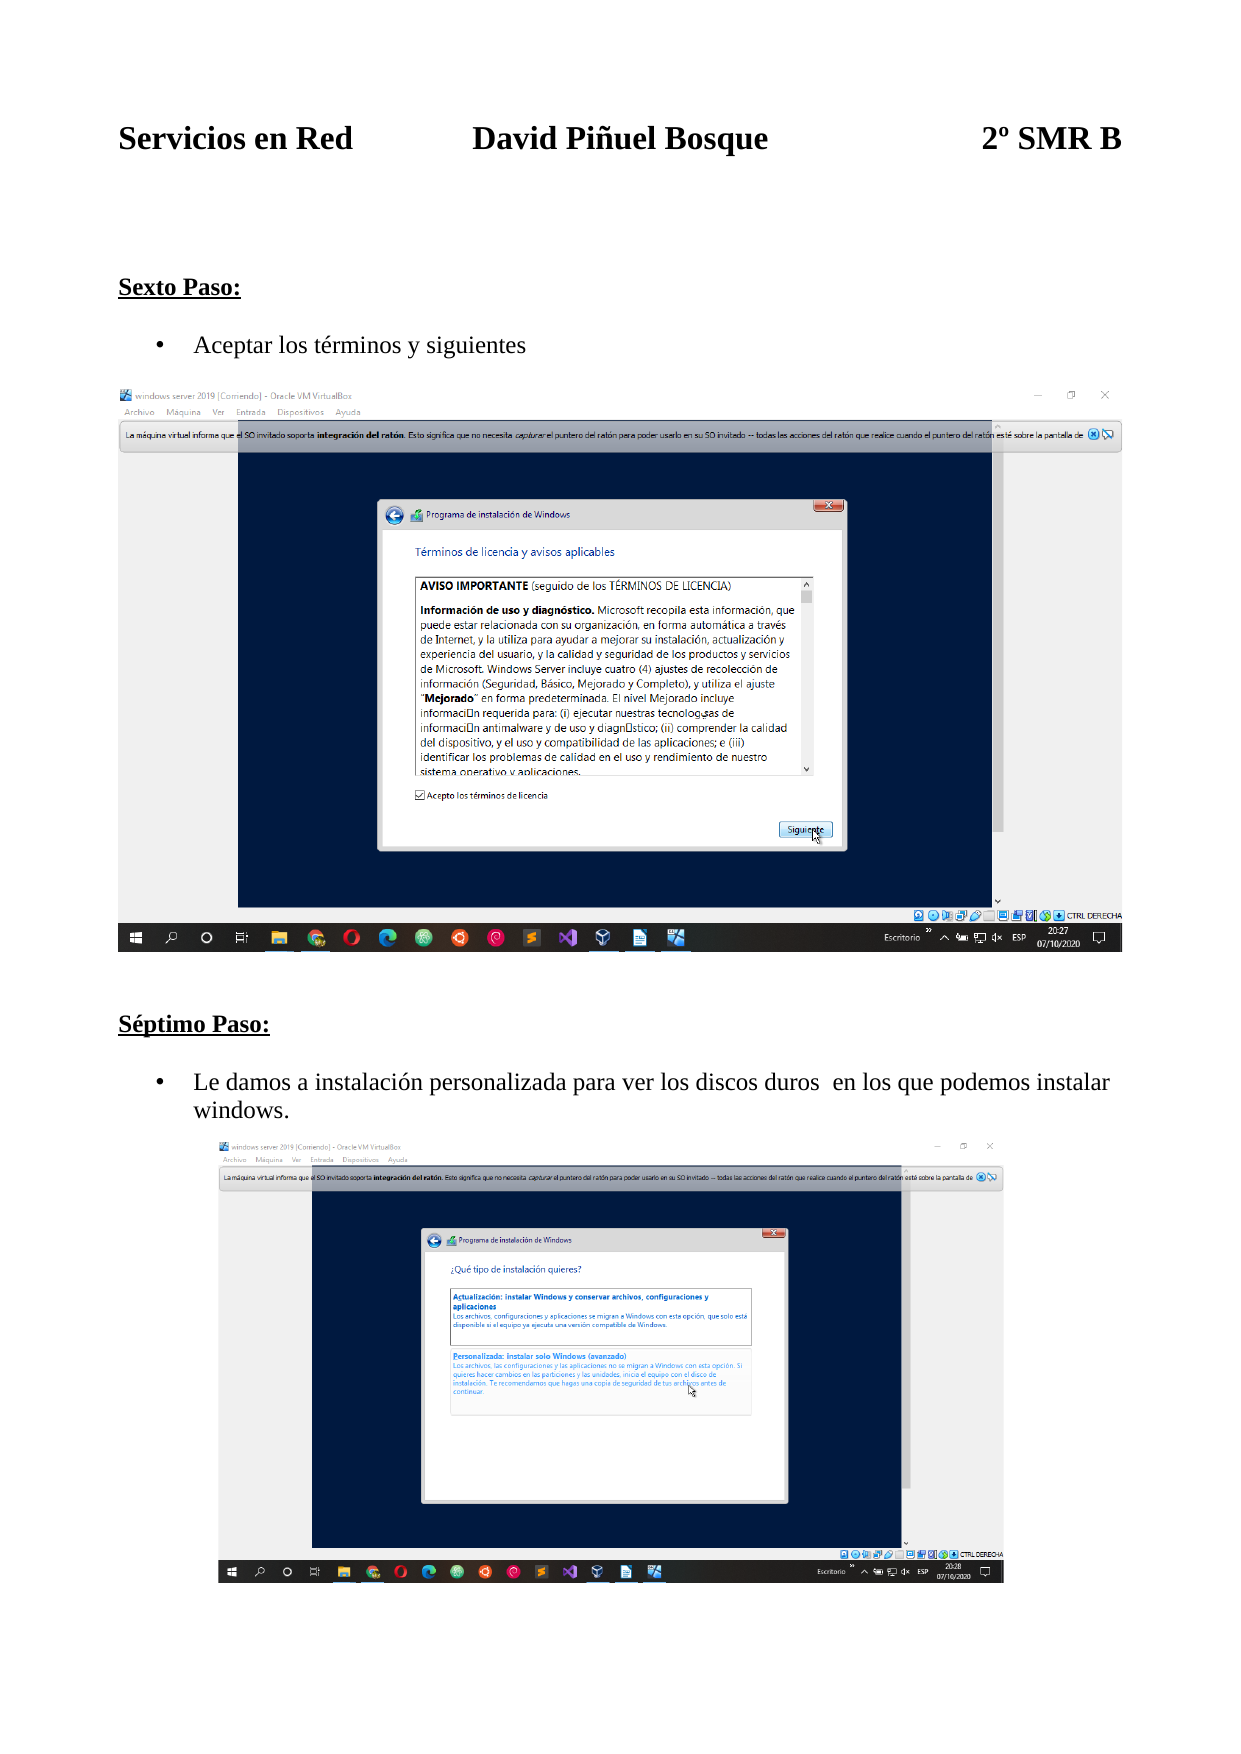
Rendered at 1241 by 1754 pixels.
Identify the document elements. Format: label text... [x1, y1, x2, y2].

picture [218, 1141, 1004, 1583]
text Sexto Paso: [118, 272, 1122, 301]
list Le damos a instalación personalizada para ver los discos duros en los que podemos instalar windows. [156, 1067, 1122, 1124]
text Séptimo Paso: [118, 1009, 1122, 1038]
list Aceptar los términos y siguientes [156, 330, 1122, 358]
picture [118, 387, 1123, 952]
